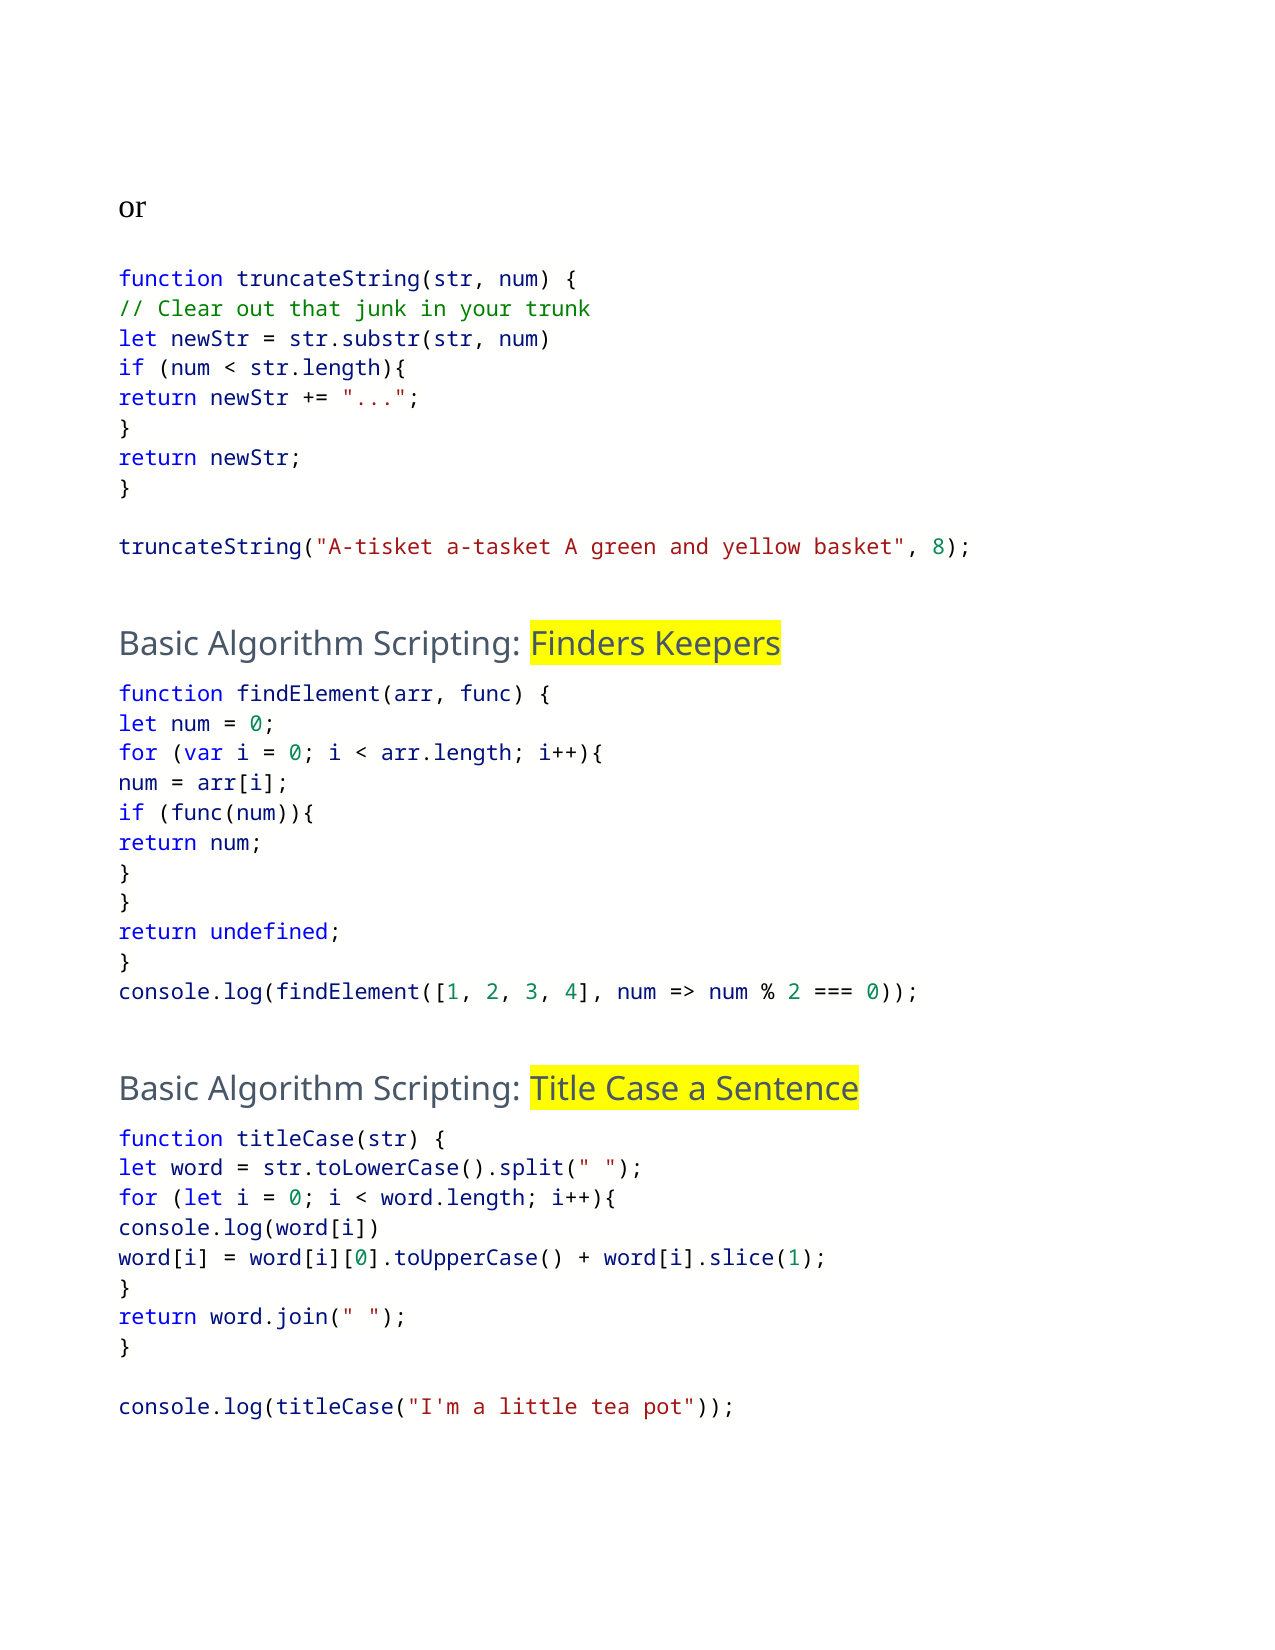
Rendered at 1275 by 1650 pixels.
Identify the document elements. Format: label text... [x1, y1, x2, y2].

text return undefined; [118, 916, 1157, 946]
text return word.join(" "); [118, 1301, 1157, 1331]
text let num = 0; [118, 708, 1157, 737]
subtitle Basic Algorithm Scripting: Finders Keepers [118, 620, 1157, 665]
text function titleCase(str) { [118, 1123, 1157, 1152]
text for (var i = 0; i < arr.length; i++){ [118, 737, 1157, 767]
text console.log(word[i]) [118, 1212, 1157, 1242]
text return newStr += "..."; [118, 382, 1157, 412]
text function findElement(arr, func) { [118, 678, 1157, 708]
text } [118, 886, 1157, 916]
text // Clear out that junk in your trunk [118, 293, 1157, 322]
text } [118, 1331, 1157, 1361]
text word[i] = word[i][0].toUpperCase() + word[i].slice(1); [118, 1242, 1157, 1272]
text } [118, 412, 1157, 442]
text console.log(titleCase("I'm a little tea pot")); [118, 1391, 1157, 1420]
text or [118, 186, 1157, 224]
text num = arr[i]; [118, 767, 1157, 797]
text if (func(num)){ [118, 797, 1157, 827]
text let newStr = str.substr(str, num) [118, 322, 1157, 352]
text } [118, 946, 1157, 976]
text } [118, 857, 1157, 886]
text } [118, 1272, 1157, 1301]
text if (num < str.length){ [118, 352, 1157, 382]
text } [118, 471, 1157, 501]
subtitle Basic Algorithm Scripting: Title Case a Sentence [118, 1065, 1157, 1110]
text return num; [118, 827, 1157, 857]
text function truncateString(str, num) { [118, 263, 1157, 293]
text console.log(findElement([1, 2, 3, 4], num => num % 2 === 0)); [118, 976, 1157, 1006]
text truncateString("A-tisket a-tasket A green and yellow basket", 8); [118, 531, 1157, 561]
text let word = str.toLowerCase().split(" "); [118, 1152, 1157, 1182]
text for (let i = 0; i < word.length; i++){ [118, 1182, 1157, 1212]
text return newStr; [118, 442, 1157, 471]
